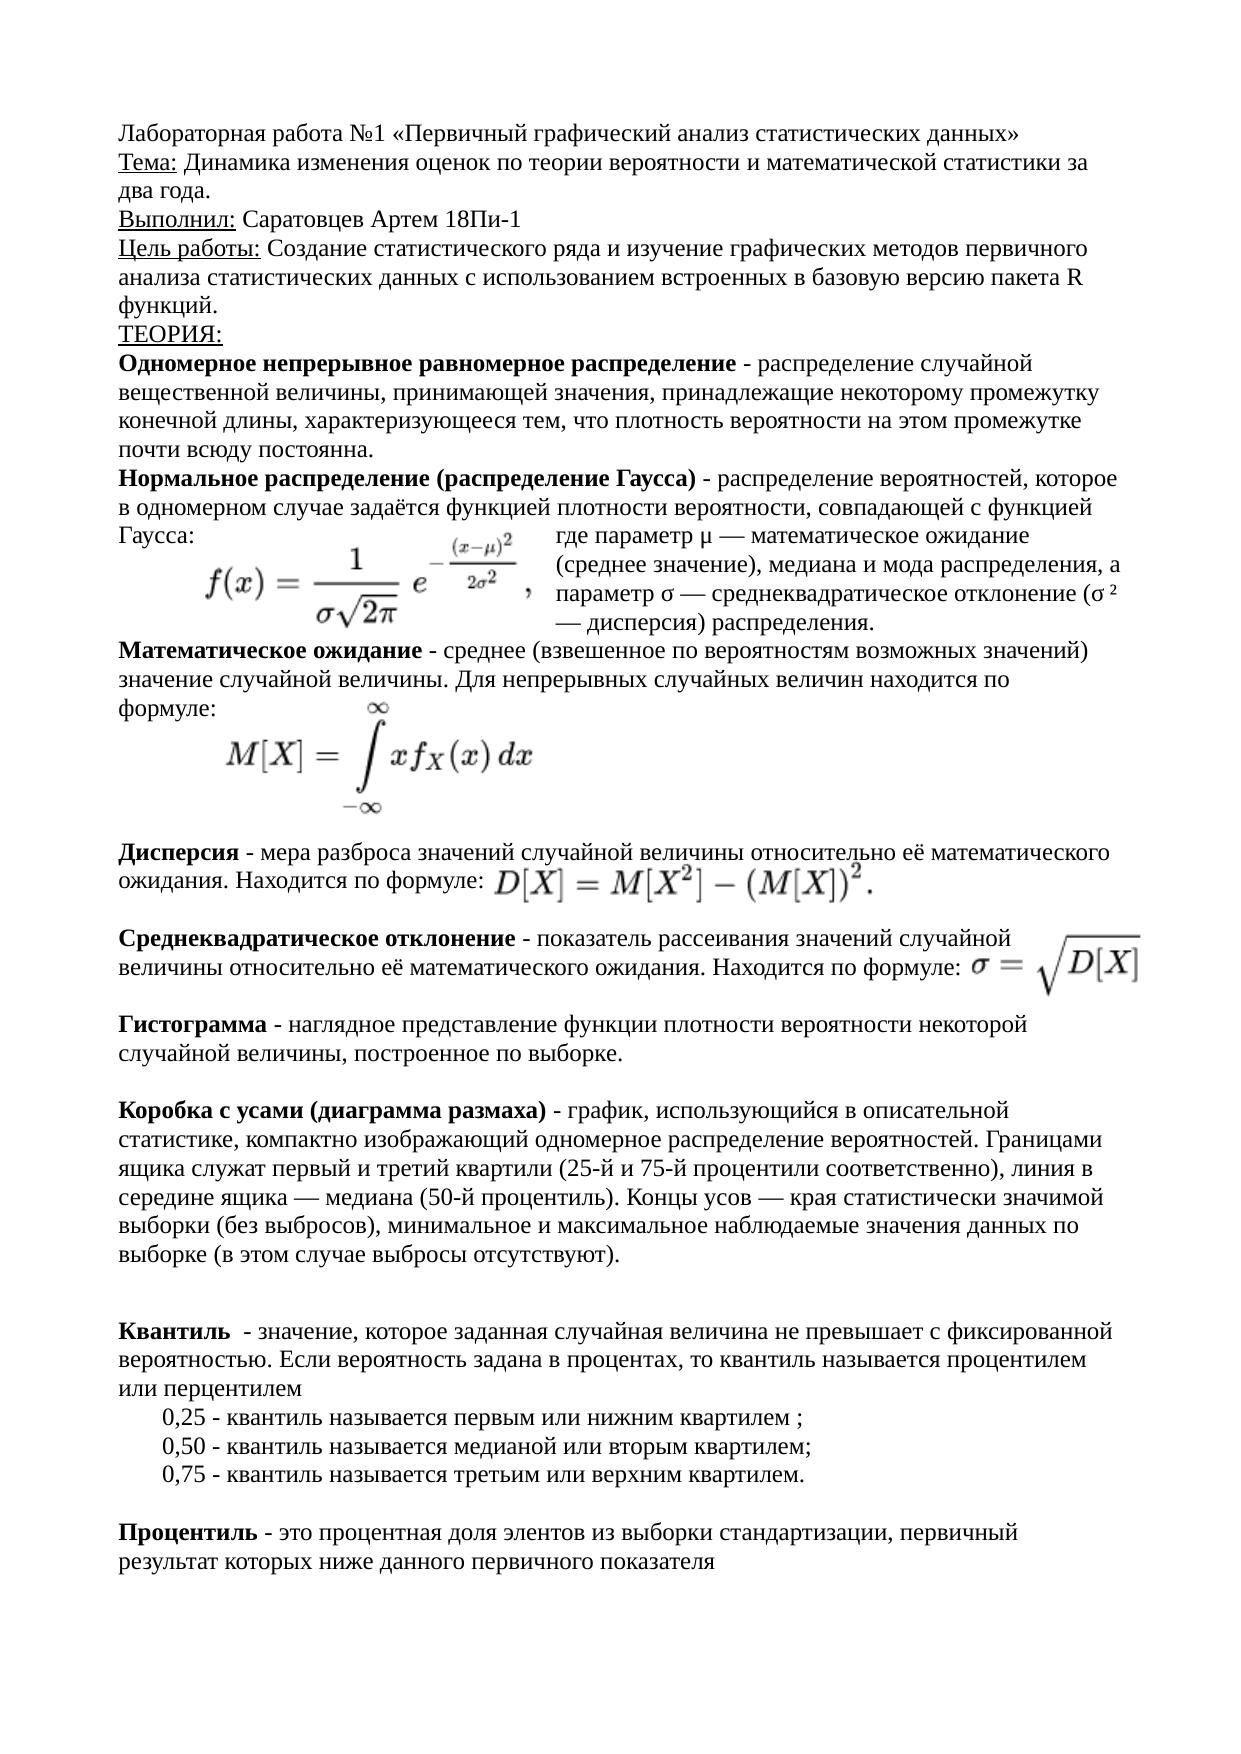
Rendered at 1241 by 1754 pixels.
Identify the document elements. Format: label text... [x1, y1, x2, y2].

text Среднеквадратическое отклонение - показатель рассеивания значений случайной величины относительно её математического ожидания. Находится по формуле: [118, 923, 1122, 981]
text Нормальное распределение (распределение Гаусса) - распределение вероятностей, которое в одномерном случае задаётся функцией плотности вероятности, совпадающей с функцией Гаусса: где параметр μ — математическое ожидание (среднее значение), медиана и мода распределения, а параметр σ — среднеквадратическое отклонение (σ ² — дисперсия) распределения. [118, 463, 1122, 636]
text Выполнил: Саратовцев Артем 18Пи-1 [118, 204, 1122, 233]
text 0,25 - квантиль называется первым или нижним квартилем ; [118, 1402, 1122, 1431]
text Коробка с усами (диаграмма размаха) - график, использующийся в описательной статистике, компактно изображающий одномерное распределение вероятностей. Границами ящика служат первый и третий квартили (25-й и 75-й процентили соответственно), линия в середине ящика — медиана (50-й процентиль). Концы усов — края статистически значимой выборки (без выбросов), минимальное и максимальное наблюдаемые значения данных по выборке (в этом случае выбросы отсутствуют). [118, 1096, 1122, 1268]
text Квантиль - значение, которое заданная случайная величина не превышает с фиксированной вероятностью. Если вероятность задана в процентах, то квантиль называется процентилем или перцентилем [118, 1316, 1122, 1402]
picture [971, 931, 1141, 1000]
picture [493, 858, 875, 906]
text Одномерное непрерывное равномерное распределение - распределение случайной вещественной величины, принимающей значения, принадлежащие некоторому промежутку конечной длины, характеризующееся тем, что плотность вероятности на этом промежутке почти всюду постоянна. [118, 348, 1122, 463]
text Дисперсия - мера разброса значений случайной величины относительно её математического ожидания. Находится по формуле: [118, 837, 1122, 894]
text Процентиль - это процентная доля элентов из выборки стандартизации, первичный результат которых ниже данного первичного показателя [118, 1517, 1122, 1574]
text 0,75 - квантиль называется третьим или верхним квартилем. [118, 1459, 1122, 1488]
text Гистограмма - наглядное представление функции плотности вероятности некоторой случайной величины, построенное по выборке. [118, 1009, 1122, 1067]
text Лабораторная работа №1 «Первичный графический анализ статистических данных» Тема: Динамика изменения оценок по теории вероятности и математической статистики за два года. [118, 118, 1122, 204]
picture [225, 696, 534, 822]
picture [204, 531, 533, 633]
text 0,50 - квантиль называется медианой или вторым квартилем; [118, 1431, 1122, 1459]
text Цель работы: Создание статистического ряда и изучение графических методов первичного анализа статистических данных с использованием встроенных в базовую версию пакета R функций. [118, 233, 1122, 319]
text ТЕОРИЯ: [118, 319, 1122, 348]
text Математическое ожидание - среднее (взвешенное по вероятностям возможных значений) значение случайной величины. Для непрерывных случайных величин находится по формуле: [118, 636, 1122, 722]
